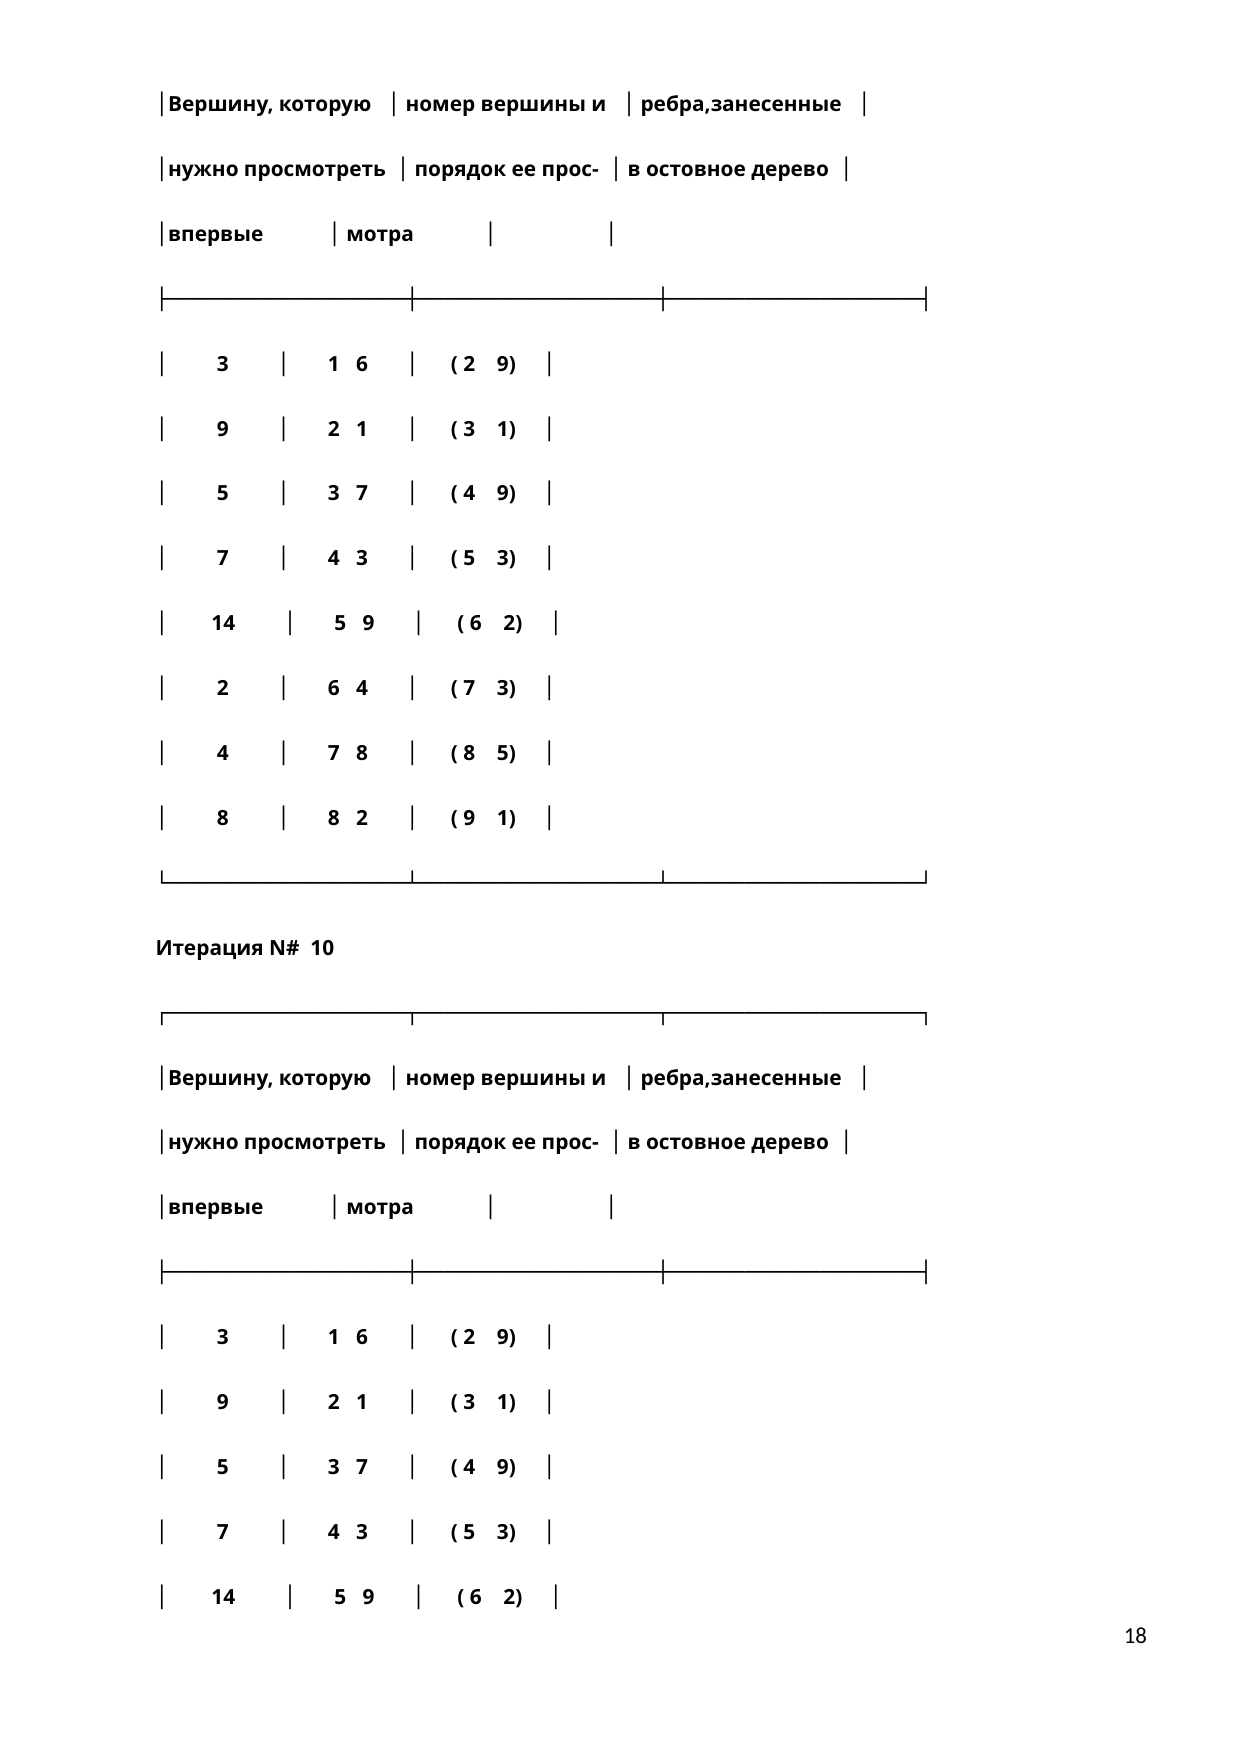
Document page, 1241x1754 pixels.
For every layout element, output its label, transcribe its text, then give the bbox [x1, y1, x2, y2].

text └───────────────────┴───────────────────┴────────────────────┘ [155, 868, 1152, 896]
text │нужно просмотреть │ порядок ее прос- │ в остовное дерево │ [155, 154, 1152, 182]
text ├───────────────────┼───────────────────┼────────────────────┤ [155, 1257, 1152, 1286]
text │ 14 │ 5 9 │ ( 6 2) │ [155, 608, 1152, 637]
text │ 5 │ 3 7 │ ( 4 9) │ [155, 478, 1152, 507]
text │впервые │ мотра │ │ [155, 1192, 1152, 1221]
text │Вершину, которую │ номер вершины и │ ребра,занесенные │ [155, 89, 1152, 118]
text │ 3 │ 1 6 │ ( 2 9) │ [155, 1322, 1152, 1351]
text │ 14 │ 5 9 │ ( 6 2) │ [155, 1582, 1152, 1610]
text ├───────────────────┼───────────────────┼────────────────────┤ [155, 284, 1152, 312]
text │ 7 │ 4 3 │ ( 5 3) │ [155, 1517, 1152, 1545]
text │ 7 │ 4 3 │ ( 5 3) │ [155, 543, 1152, 572]
text Итерация N# 10 [155, 933, 1152, 961]
text │ 3 │ 1 6 │ ( 2 9) │ [155, 349, 1152, 377]
text │нужно просмотреть │ порядок ее прос- │ в остовное дерево │ [155, 1127, 1152, 1156]
text │ 2 │ 6 4 │ ( 7 3) │ [155, 673, 1152, 702]
text │ 5 │ 3 7 │ ( 4 9) │ [155, 1452, 1152, 1480]
text │ 9 │ 2 1 │ ( 3 1) │ [155, 414, 1152, 442]
text │ 9 │ 2 1 │ ( 3 1) │ [155, 1387, 1152, 1416]
text │ 4 │ 7 8 │ ( 8 5) │ [155, 738, 1152, 767]
text │Вершину, которую │ номер вершины и │ ребра,занесенные │ [155, 1063, 1152, 1091]
text │ 8 │ 8 2 │ ( 9 1) │ [155, 803, 1152, 831]
text ┌───────────────────┬───────────────────┬────────────────────┐ [155, 998, 1152, 1026]
text │впервые │ мотра │ │ [155, 219, 1152, 247]
